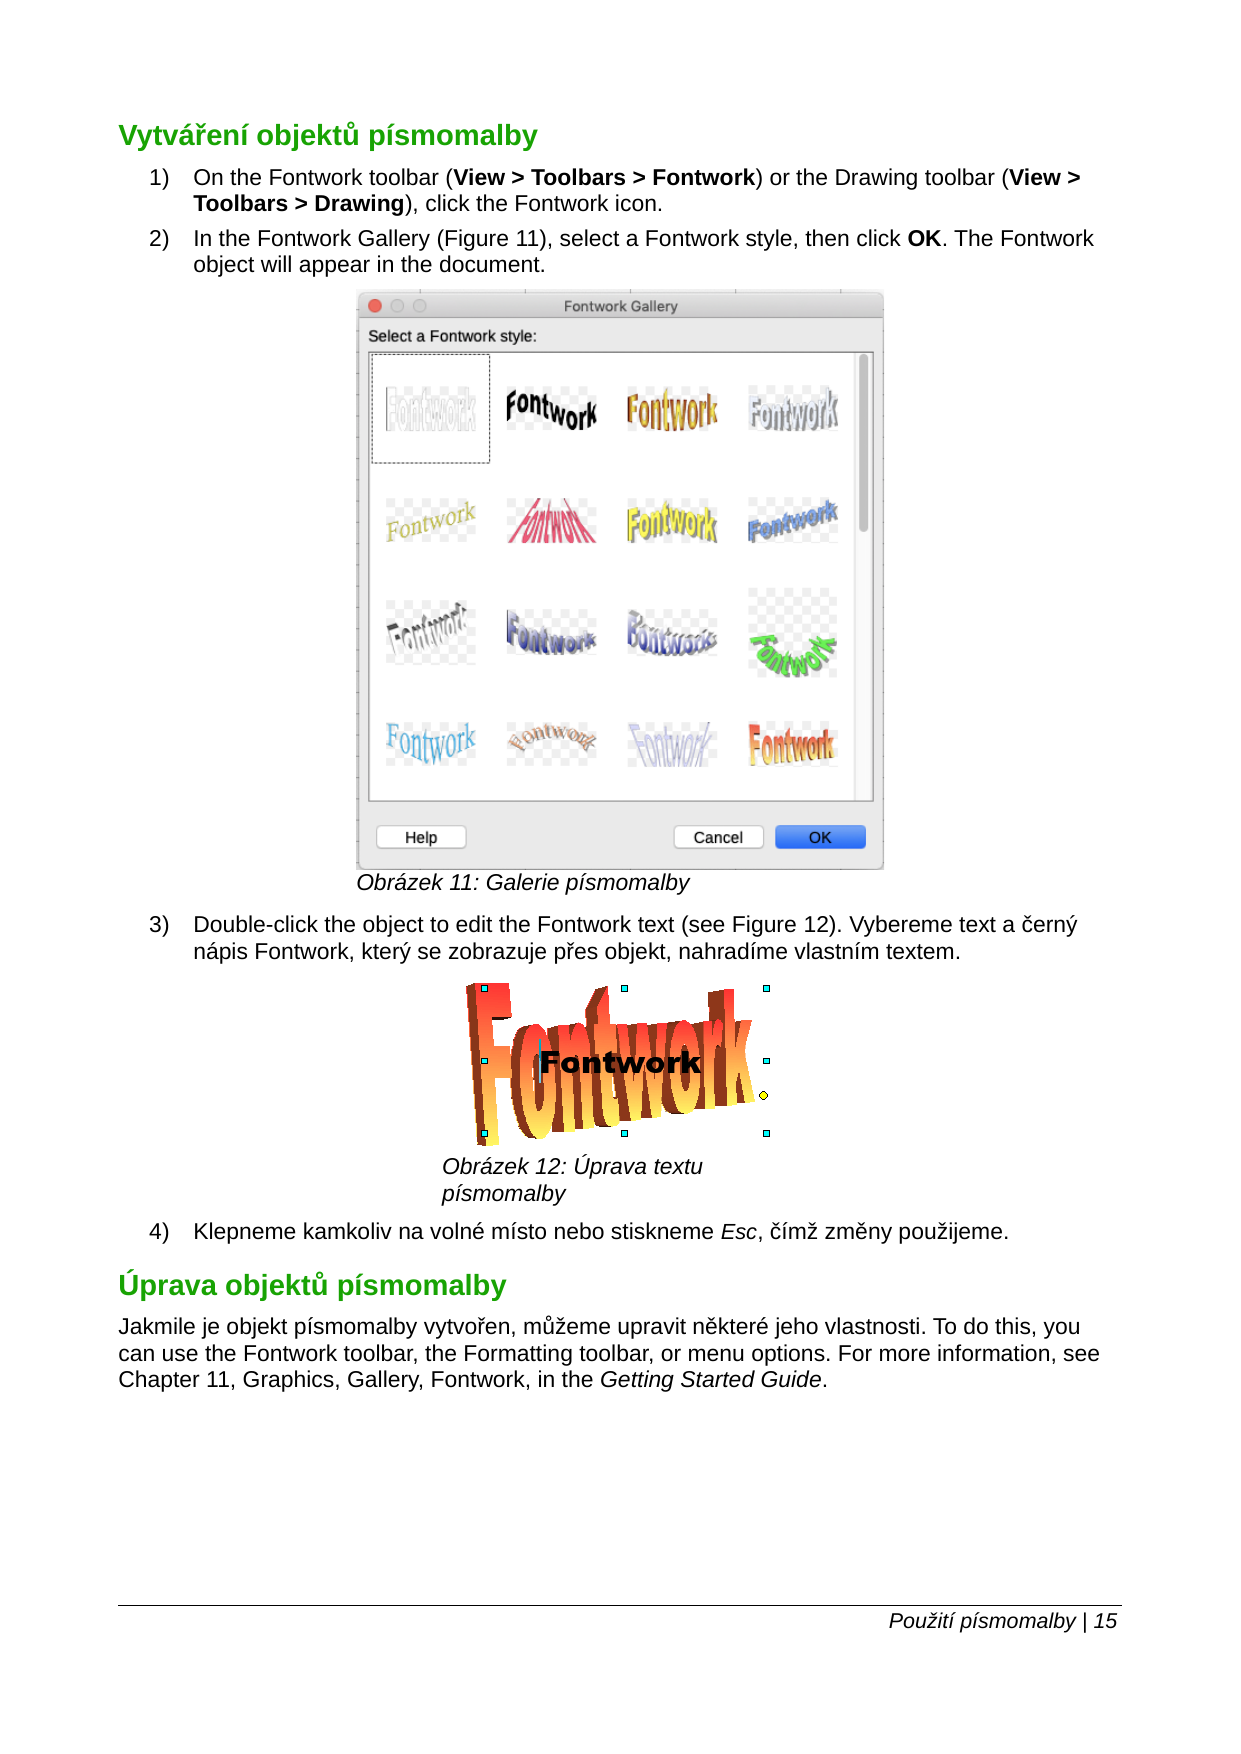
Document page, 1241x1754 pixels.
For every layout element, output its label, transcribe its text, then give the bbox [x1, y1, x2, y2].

list Double-click the object to edit the Fontwork text (see Figure 12). Vybereme text a černý nápis Fontwork, který se zobrazuje přes objekt, nahradíme vlastním textem. [169, 911, 1122, 964]
picture [453, 976, 787, 1154]
list Klepneme kamkoliv na volné místo nebo stiskneme Esc, čímž změny použijeme. [169, 1218, 1122, 1244]
text Obrázek 11: Galerie písmomalby [356, 870, 884, 896]
subtitle Úprava objektů písmomalby [118, 1268, 1122, 1301]
text Obrázek 12: Úprava textu písmomalby [442, 976, 798, 1206]
list In the Fontwork Gallery (Figure 11), select a Fontwork style, then click OK. The Fontwork object will appear in the document. [169, 225, 1122, 278]
list On the Fontwork toolbar (View > Toolbars > Fontwork) or the Drawing toolbar (View > Toolbars > Drawing), click the Fontwork icon. [169, 163, 1122, 216]
subtitle Vytváření objektů písmomalby [118, 118, 1122, 152]
text Jakmile je objekt písmomalby vytvořen, můžeme upravit některé jeho vlastnosti. To do this, you can use the Fontwork toolbar, the Formatting toolbar, or menu options. For more information, see Chapter 11, Graphics, Gallery, Fontwork, in the Getting Started Guide. [118, 1313, 1122, 1392]
picture [356, 289, 885, 870]
